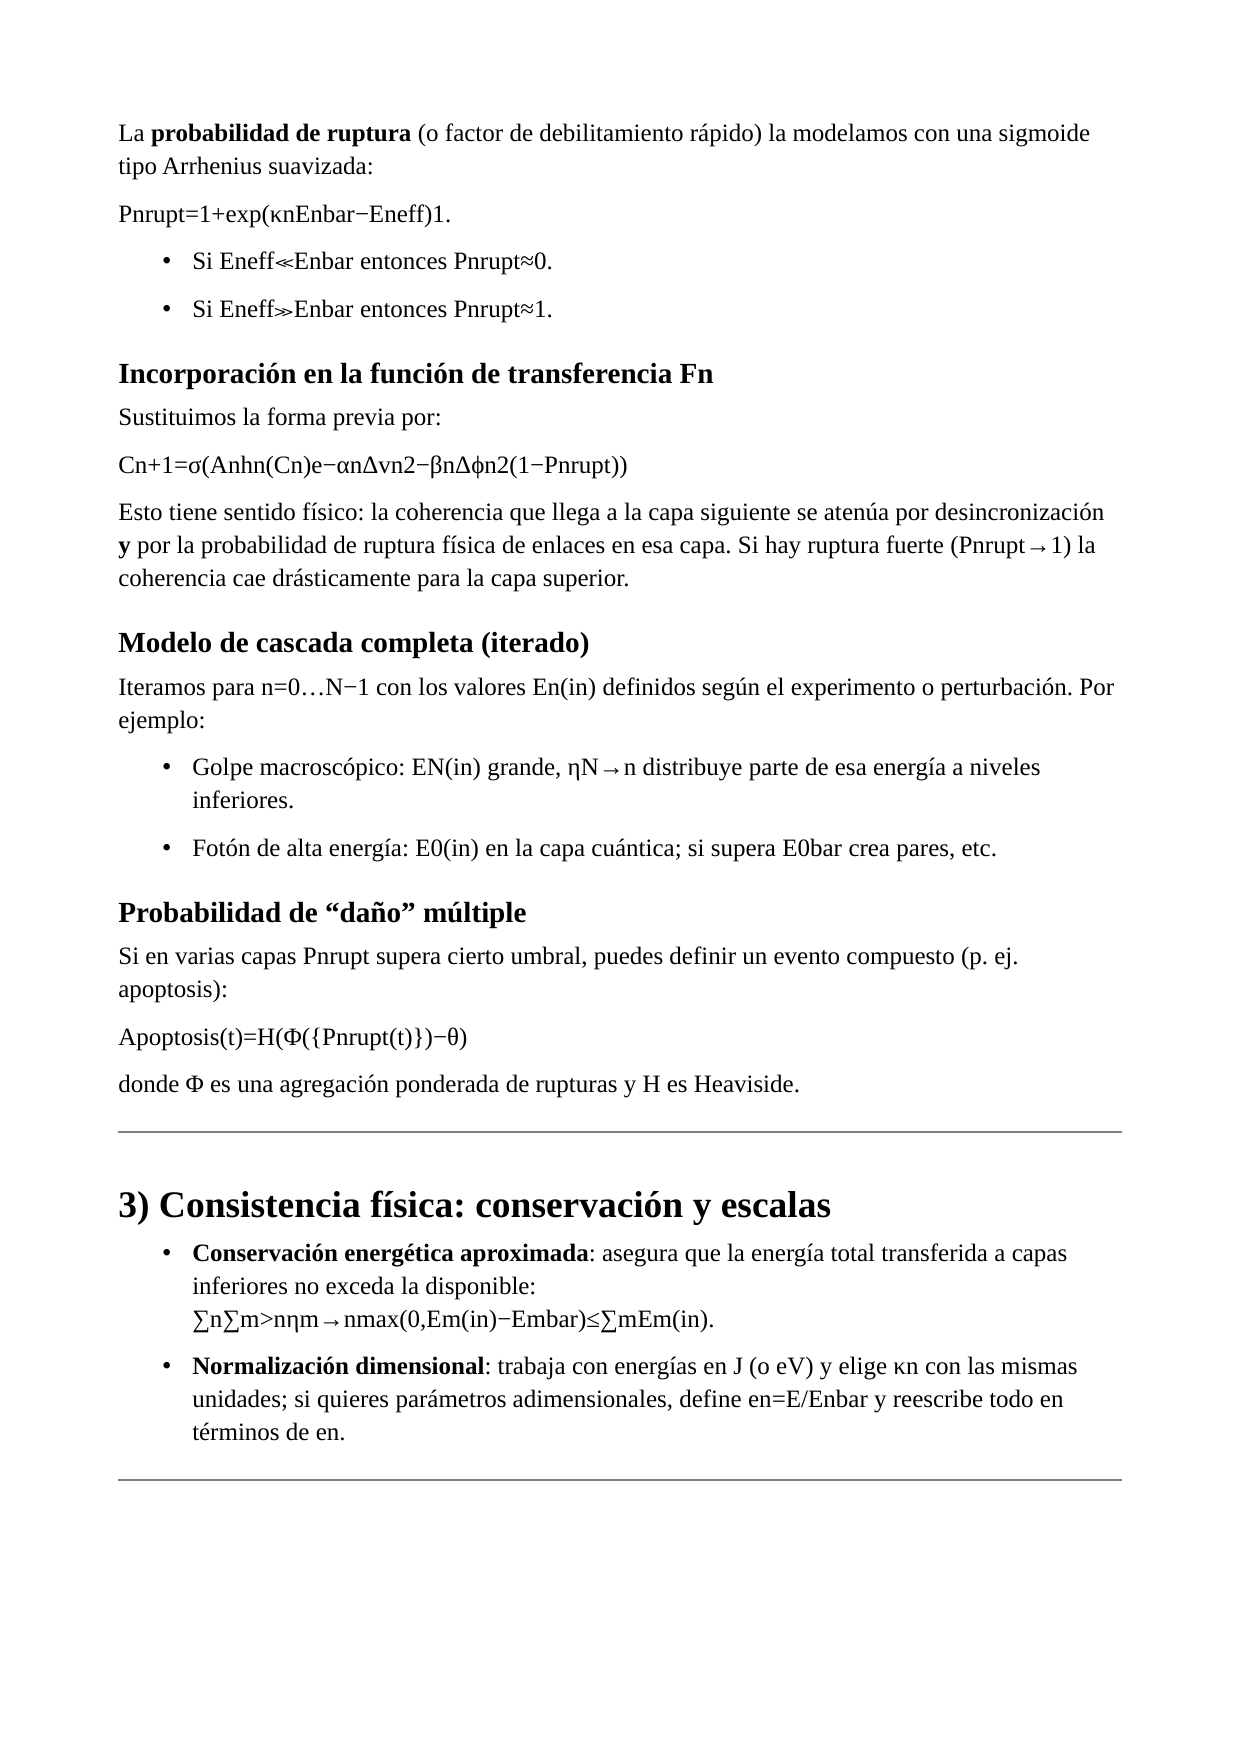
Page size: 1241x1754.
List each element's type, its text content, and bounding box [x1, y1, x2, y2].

text La probabilidad de ruptura (o factor de debilitamiento rápido) la modelamos con una sigmoide tipo Arrhenius suavizada: [118, 118, 1122, 180]
subtitle Modelo de cascada completa (iterado) [118, 626, 1122, 659]
subtitle 3) Consistencia física: conservación y escalas [118, 1182, 1122, 1225]
text Iteramos para n=0…N−1 con los valores En(in)​ definidos según el experimento o perturbación. Por ejemplo: [118, 672, 1122, 733]
text Sustituimos la forma previa por: [118, 402, 1122, 431]
text Esto tiene sentido físico: la coherencia que llega a la capa siguiente se atenúa por desincronización y por la probabilidad de ruptura física de enlaces en esa capa. Si hay ruptura fuerte (Pnrupt​→1) la coherencia cae drásticamente para la capa superior. [118, 497, 1122, 592]
list Normalización dimensional: trabaja con energías en J (o eV) y elige κn​ con las mismas unidades; si quieres parámetros adimensionales, define en​=E/Enbar​ y reescribe todo en términos de en​. [162, 1351, 1122, 1446]
text Si en varias capas Pnrupt​ supera cierto umbral, puedes definir un evento compuesto (p. ej. apoptosis): [118, 941, 1122, 1003]
subtitle Probabilidad de “daño” múltiple [118, 895, 1122, 929]
text Cn+1​=σ(An​hn​(Cn​)e−αn​Δvn2​−βn​Δϕn2​(1−Pnrupt​))​ [118, 450, 1122, 478]
text donde Φ es una agregación ponderada de rupturas y H es Heaviside. [118, 1069, 1122, 1098]
list Fotón de alta energía: E0(in)​ en la capa cuántica; si supera E0bar​ crea pares, etc. [162, 833, 1122, 862]
subtitle Incorporación en la función de transferencia Fn​ [118, 356, 1122, 390]
list Golpe macroscópico: EN(in)​ grande, ηN→n​ distribuye parte de esa energía a niveles inferiores. [162, 752, 1122, 814]
list Si Eneff​≪Enbar​ entonces Pnrupt​≈0. [162, 246, 1122, 275]
list Si Eneff​≫Enbar​ entonces Pnrupt​≈1. [162, 294, 1122, 323]
text Apoptosis(t)=H(Φ({Pnrupt​(t)})−θ) [118, 1022, 1122, 1051]
text Pnrupt​=1+exp(κn​Enbar​−Eneff​​)1​. [118, 199, 1122, 227]
list Conservación energética aproximada: asegura que la energía total transferida a capas inferiores no exceda la disponible: ∑n​∑m>n​ηm→n​max(0,Em(in)​−Embar​)≤∑m​Em(in)​. [162, 1238, 1122, 1332]
